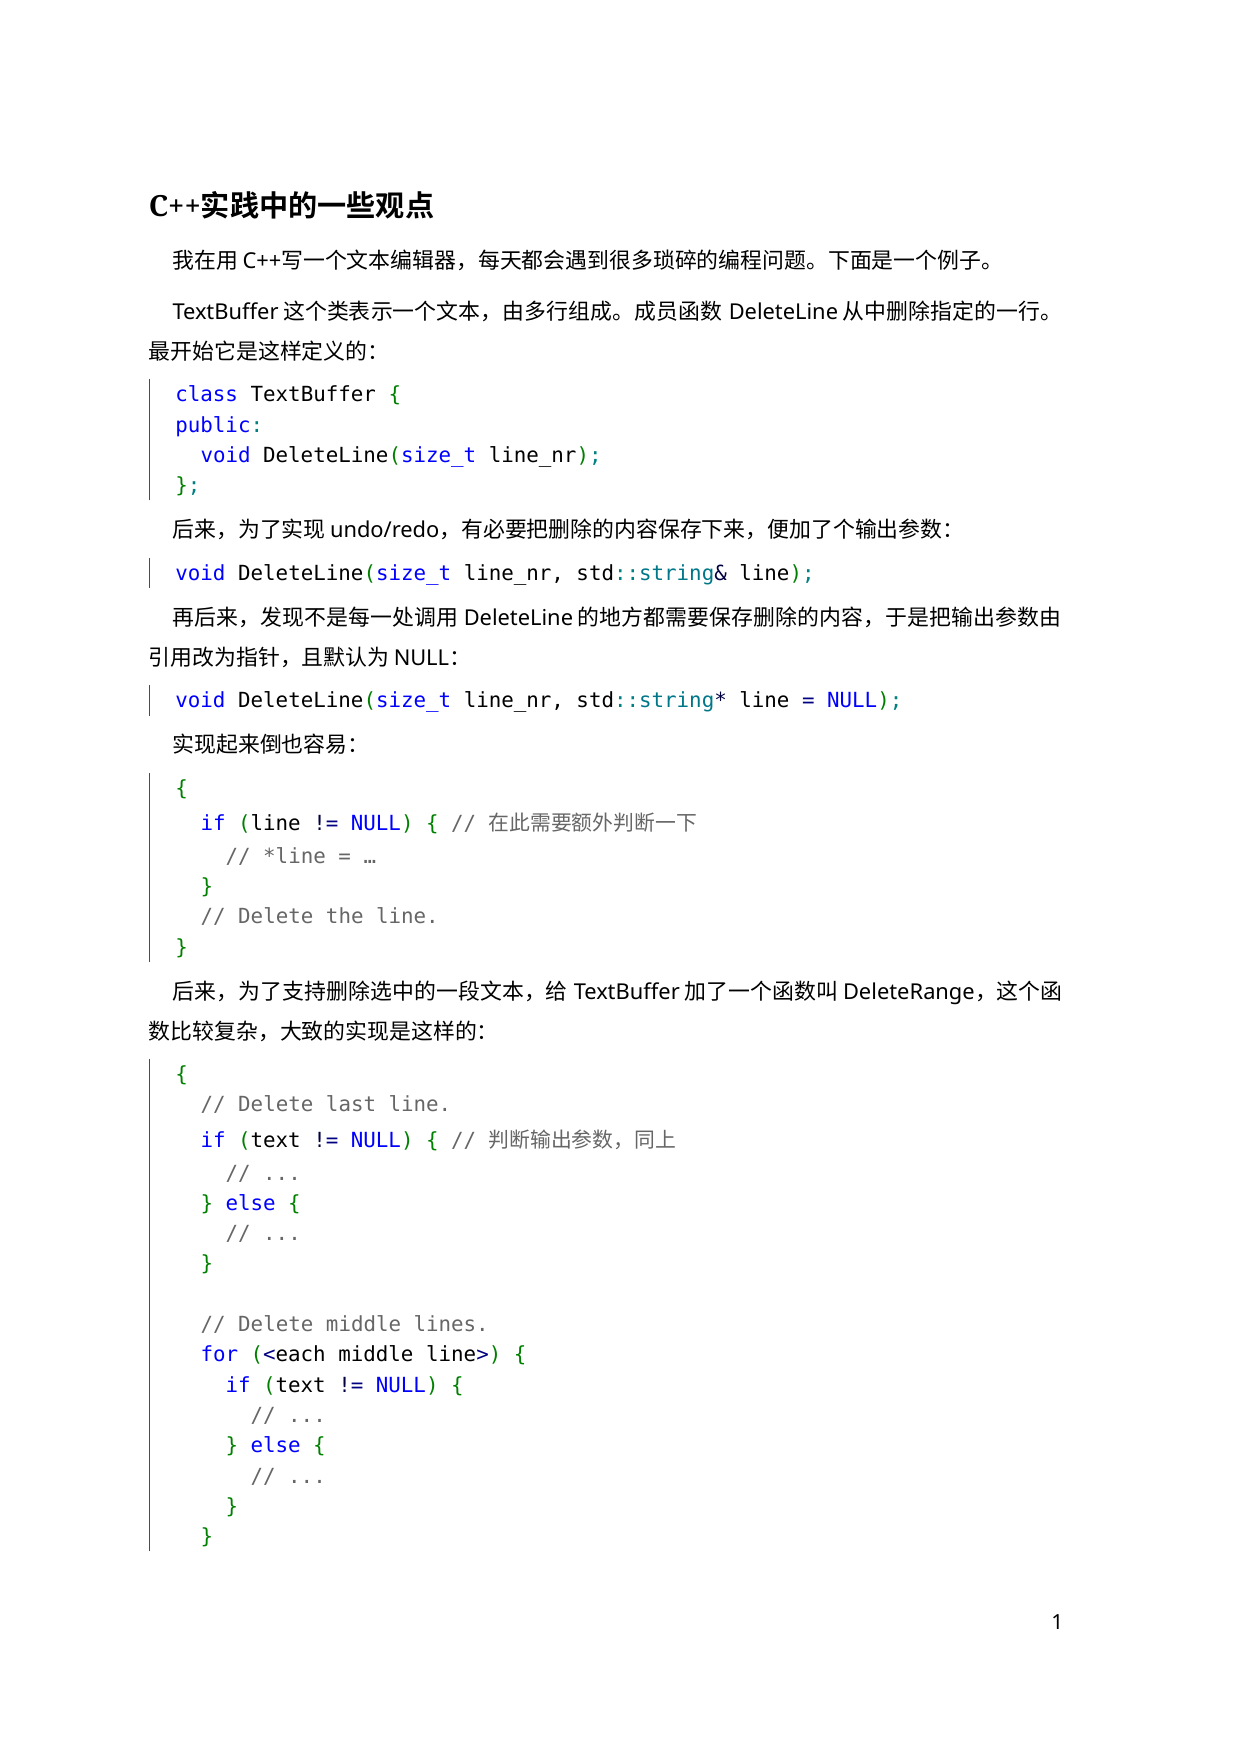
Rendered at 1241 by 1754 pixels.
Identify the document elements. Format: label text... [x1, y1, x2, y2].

text // ... [150, 1218, 1063, 1245]
text 我在用C++写一个文本编辑器，每天都会遇到很多琐碎的编程问题。下面是一个例子。 [148, 243, 1063, 274]
text } else { [150, 1188, 1063, 1215]
title C++实践中的一些观点 [148, 182, 1063, 225]
text } [150, 1248, 1063, 1276]
text void DeleteLine(size_t line_nr, std::string& line); [150, 558, 1063, 588]
text void DeleteLine(size_t line_nr, std::string* line = NULL); [150, 685, 1063, 716]
text { [150, 773, 1063, 800]
text 后来，为了实现undo/redo，有必要把删除的内容保存下来，便加了个输出参数： [148, 512, 1063, 544]
text 再后来，发现不是每一处调用DeleteLine的地方都需要保存删除的内容，于是把输出参数由引用改为指针，且默认为NULL： [148, 600, 1063, 672]
text // ... [150, 1461, 1063, 1488]
text { [150, 1059, 1063, 1086]
text 实现起来倒也容易： [148, 727, 1063, 759]
text // ... [150, 1400, 1063, 1427]
text TextBuffer这个类表示一个文本，由多行组成。成员函数DeleteLine从中删除指定的一行。最开始它是这样定义的： [148, 294, 1063, 366]
text void DeleteLine(size_t line_nr); [150, 440, 1063, 467]
text if (text != NULL) { // 判断输出参数，同上 [150, 1120, 1063, 1153]
text for (<each middle line>) { [150, 1339, 1063, 1367]
text } [150, 1491, 1063, 1518]
text class TextBuffer { [150, 379, 1063, 407]
text // Delete the line. [150, 902, 1063, 929]
text } [150, 871, 1063, 898]
text // Delete last line. [150, 1089, 1063, 1117]
text if (line != NULL) { // 在此需要额外判断一下 [150, 803, 1063, 836]
text } else { [150, 1430, 1063, 1458]
text } [150, 932, 1063, 962]
text public: [150, 410, 1063, 437]
text // Delete middle lines. [150, 1309, 1063, 1336]
text // *line = … [150, 841, 1063, 868]
text if (text != NULL) { [150, 1370, 1063, 1397]
text } [150, 1521, 1063, 1551]
text 后来，为了支持删除选中的一段文本，给TextBuffer加了一个函数叫DeleteRange，这个函数比较复杂，大致的实现是这样的： [148, 974, 1063, 1045]
text }; [150, 470, 1063, 500]
text // ... [150, 1158, 1063, 1185]
